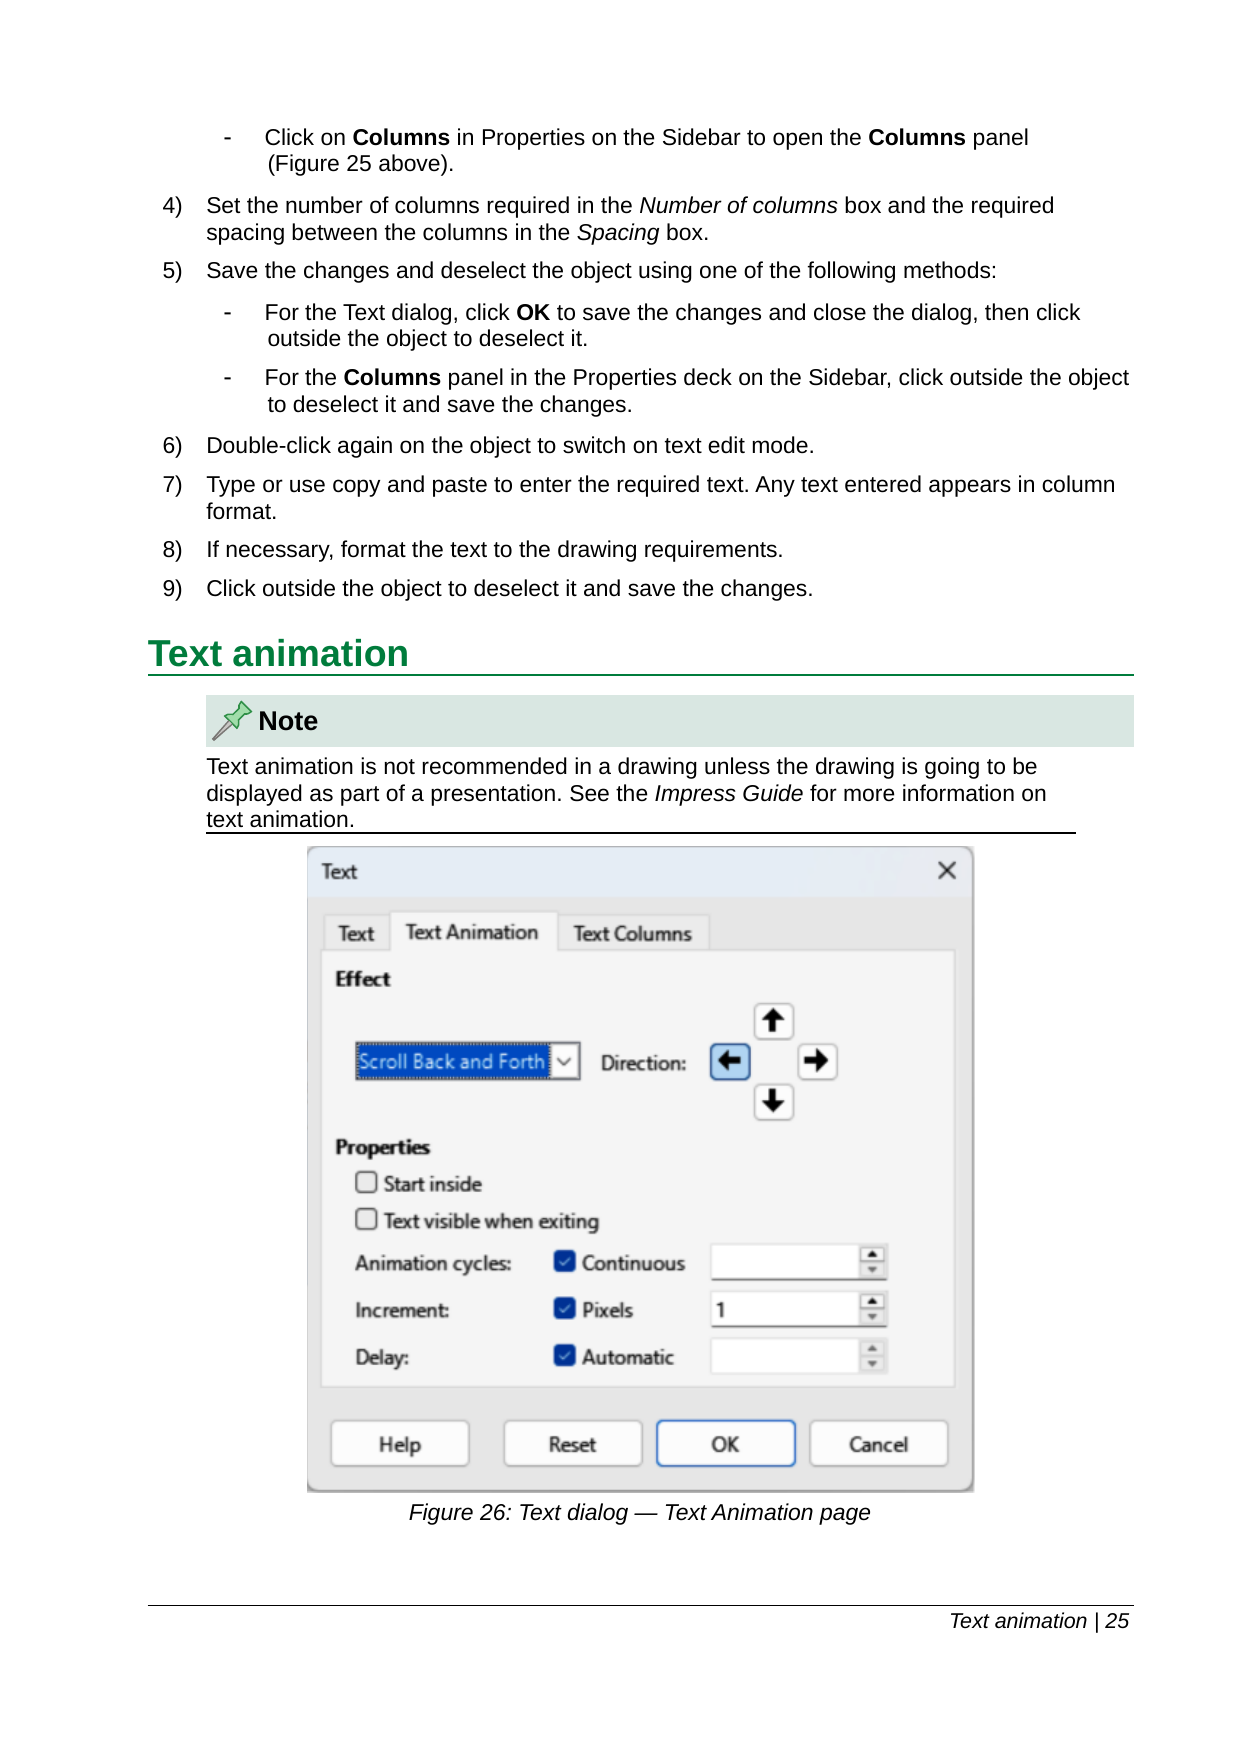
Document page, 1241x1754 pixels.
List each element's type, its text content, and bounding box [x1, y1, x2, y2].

list Double-click again on the object to switch on text edit mode. [162, 432, 1134, 459]
list Set the number of columns required in the Number of columns box and the required spacing between the columns in the Spacing box. [162, 192, 1134, 245]
list For the Text dialog, click OK to save the changes and close the dialog, then click outside the object to deselect it. [221, 296, 1134, 352]
subtitle Text animation [148, 631, 1134, 674]
list Click outside the object to deselect it and save the changes. [162, 575, 1134, 602]
list Click on Columns in Properties on the Sidebar to open the Columns panel (Figure 25 above). [221, 121, 1134, 179]
text Figure 26: Text dialog — Text Animation page [307, 1499, 975, 1525]
list For the Columns panel in the Properties deck on the Sidebar, click outside the object to deselect it and save the changes. [221, 361, 1134, 420]
picture [307, 846, 975, 1493]
list If necessary, format the text to the drawing requirements. [162, 536, 1134, 563]
list Save the changes and deselect the object using one of the following methods: [162, 257, 1134, 284]
text Text animation is not recommended in a drawing unless the drawing is going to be displayed as part of a presentation. See the Impress Guide for more information on text animation. [206, 753, 1076, 832]
subtitle Note [206, 695, 1134, 747]
list Type or use copy and paste to enter the required text. Any text entered appears in column format. [162, 471, 1134, 524]
